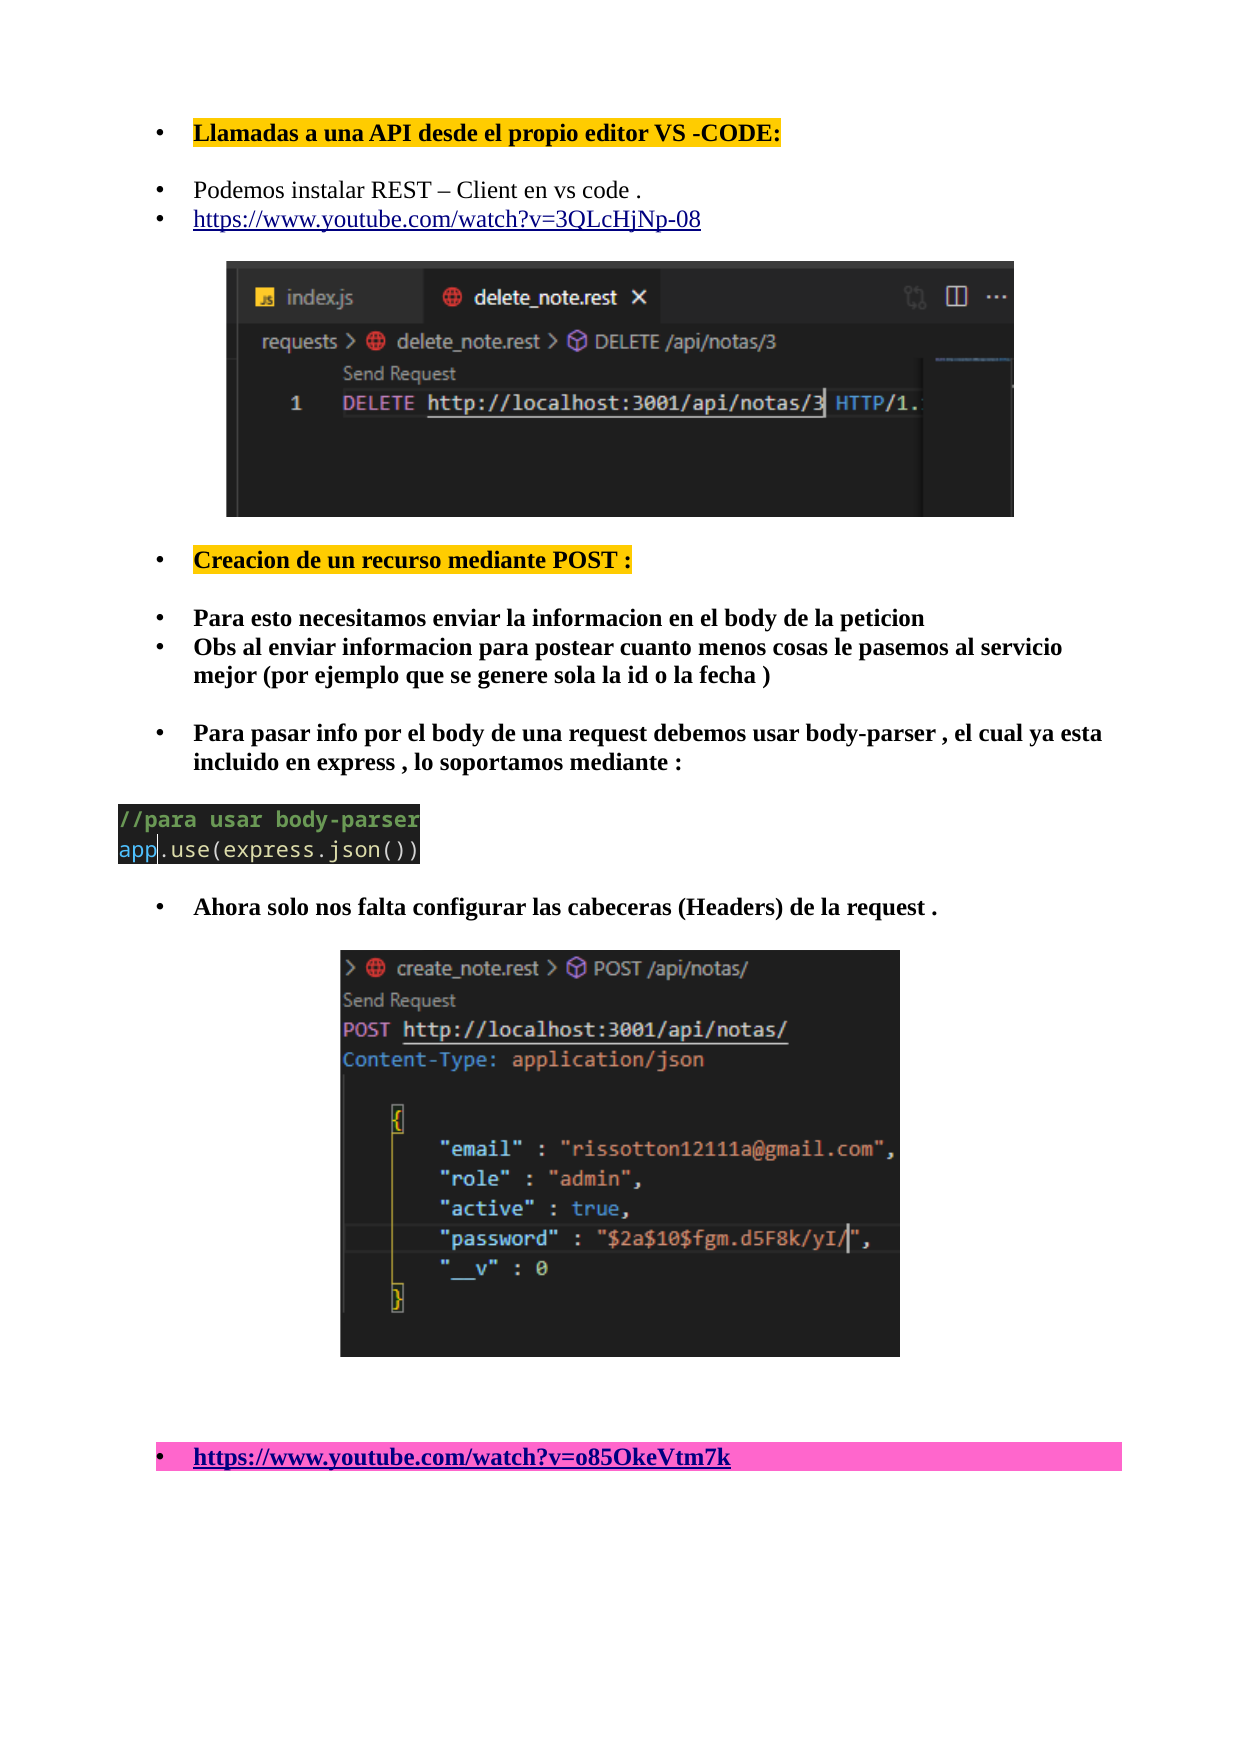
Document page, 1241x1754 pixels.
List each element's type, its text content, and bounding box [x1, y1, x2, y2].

list Podemos instalar REST – Client en vs code . [156, 176, 1122, 204]
list Para pasar info por el body de una request debemos usar body-parser , el cual ya esta incluido en express , lo soportamos mediante : [156, 718, 1122, 775]
text app.use(express.json()) [118, 834, 1122, 864]
list Creacion de un recurso mediante POST : [156, 545, 1122, 574]
list https://www.youtube.com/watch?v=o85OkeVtm7k [156, 1442, 1122, 1471]
list Obs al enviar informacion para postear cuanto menos cosas le pasemos al servicio mejor (por ejemplo que se genere sola la id o la fecha ) [156, 632, 1122, 689]
picture [226, 261, 1014, 517]
list https://www.youtube.com/watch?v=3QLcHjNp-08 [156, 204, 1122, 233]
list Para esto necesitamos enviar la informacion en el body de la peticion [156, 603, 1122, 632]
text //para usar body-parser [118, 804, 1122, 834]
list Llamadas a una API desde el propio editor VS -CODE: [156, 118, 1122, 147]
list Ahora solo nos falta configurar las cabeceras (Headers) de la request . [156, 892, 1122, 921]
picture [340, 950, 900, 1357]
